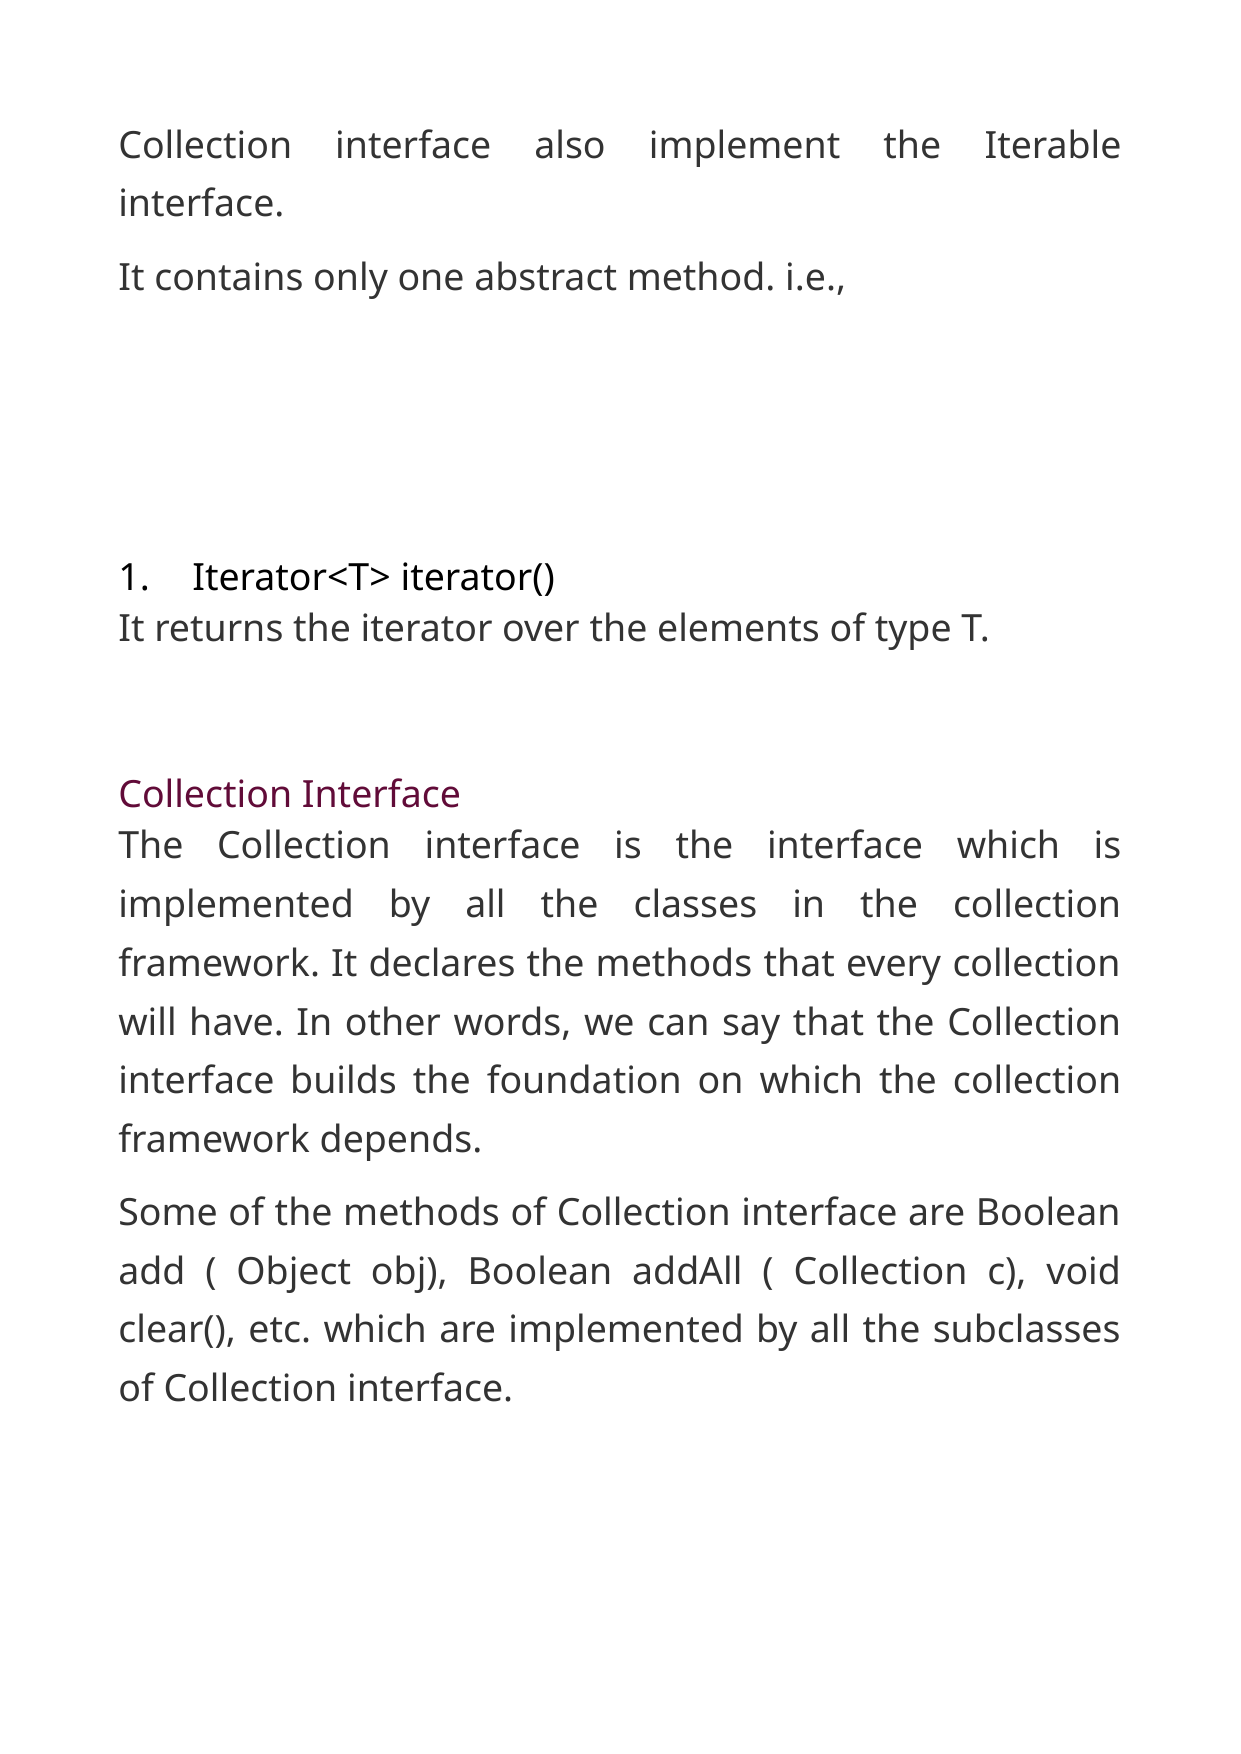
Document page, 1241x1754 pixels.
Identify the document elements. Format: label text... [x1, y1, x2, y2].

text It contains only one abstract method. i.e., [118, 250, 1122, 301]
text The Collection interface is the interface which is implemented by all the classes in the collection framework. It declares the methods that every collection will have. In other words, we can say that the Collection interface builds the foundation on which the collection framework depends. [118, 819, 1122, 1163]
text Collection interface also implement the Iterable interface. [118, 118, 1122, 228]
list Iterator<T> iterator() [118, 550, 1122, 601]
text Some of the methods of Collection interface are Boolean add ( Object obj), Boolean addAll ( Collection c), void clear(), etc. which are implemented by all the subclasses of Collection interface. [118, 1185, 1122, 1412]
subtitle Collection Interface [118, 768, 1122, 819]
text It returns the iterator over the elements of type T. [118, 601, 1122, 652]
